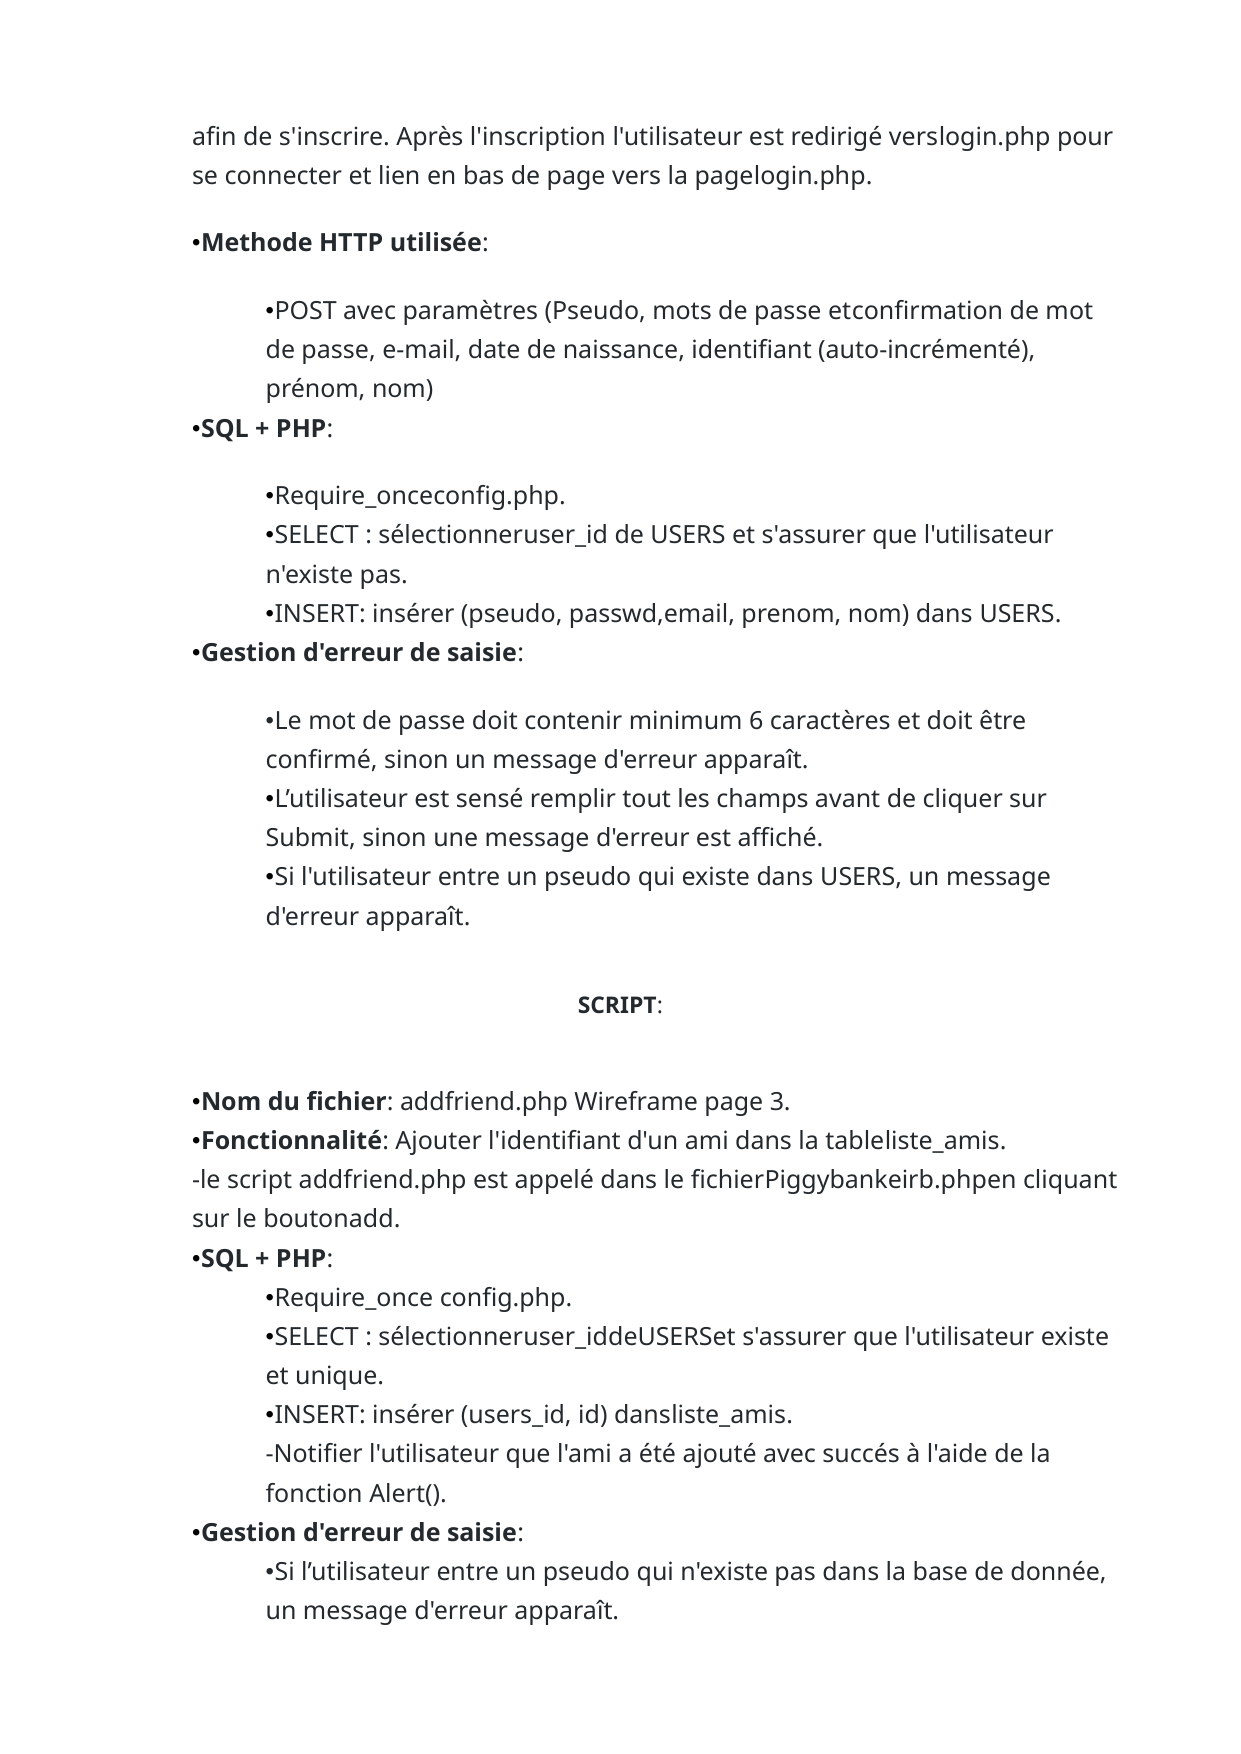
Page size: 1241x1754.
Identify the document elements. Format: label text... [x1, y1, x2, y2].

list L’utilisateur est sensé remplir tout les champs avant de cliquer sur Submit, sinon une message d'erreur est affiché. [118, 781, 1122, 854]
list SELECT : sélectionneruser_iddeUSERSet s'assurer que l'utilisateur existe et unique. [118, 1319, 1122, 1392]
list Gestion d'erreur de saisie: [118, 634, 1122, 669]
list Nom du fichier: addfriend.php Wireframe page 3. [118, 1084, 1122, 1118]
list INSERT: insérer (users_id, id) dansliste_amis. -Notifier l'utilisateur que l'ami a été ajouté avec succés à l'aide de la fonction Alert(). [118, 1397, 1122, 1509]
list Le mot de passe doit contenir minimum 6 caractères et doit être confirmé, sinon un message d'erreur apparaît. [118, 702, 1122, 776]
list Si l'utilisateur entre un pseudo qui existe dans USERS, un message d'erreur apparaît. [118, 859, 1122, 932]
list INSERT: insérer (pseudo, passwd,email, prenom, nom) dans USERS. [118, 595, 1122, 629]
list SQL + PHP: [118, 1240, 1122, 1274]
list Si l’utilisateur entre un pseudo qui n'existe pas dans la base de donnée, un message d'erreur apparaît. [118, 1554, 1122, 1627]
list Require_onceconfig.php. [118, 478, 1122, 512]
subtitle SCRIPT: [118, 989, 1122, 1021]
list Fonctionnalité: Ajouter l'identifiant d'un ami dans la tableliste_amis. -le script addfriend.php est appelé dans le fichierPiggybankeirb.phpen cliquant sur le boutonadd. [118, 1123, 1122, 1235]
list afin de s'inscrire. Après l'inscription l'utilisateur est redirigé verslogin.php pour se connecter et lien en bas de page vers la pagelogin.php. [118, 118, 1122, 191]
list SELECT : sélectionneruser_id de USERS et s'assurer que l'utilisateur n'existe pas. [118, 517, 1122, 590]
list POST avec paramètres (Pseudo, mots de passe etconfirmation de mot de passe, e-mail, date de naissance, identifiant (auto-incrémenté), prénom, nom) [118, 293, 1122, 405]
list Require_once config.php. [118, 1279, 1122, 1313]
list Gestion d'erreur de saisie: [118, 1514, 1122, 1548]
list Methode HTTP utilisée: [118, 225, 1122, 259]
list SQL + PHP: [118, 410, 1122, 444]
